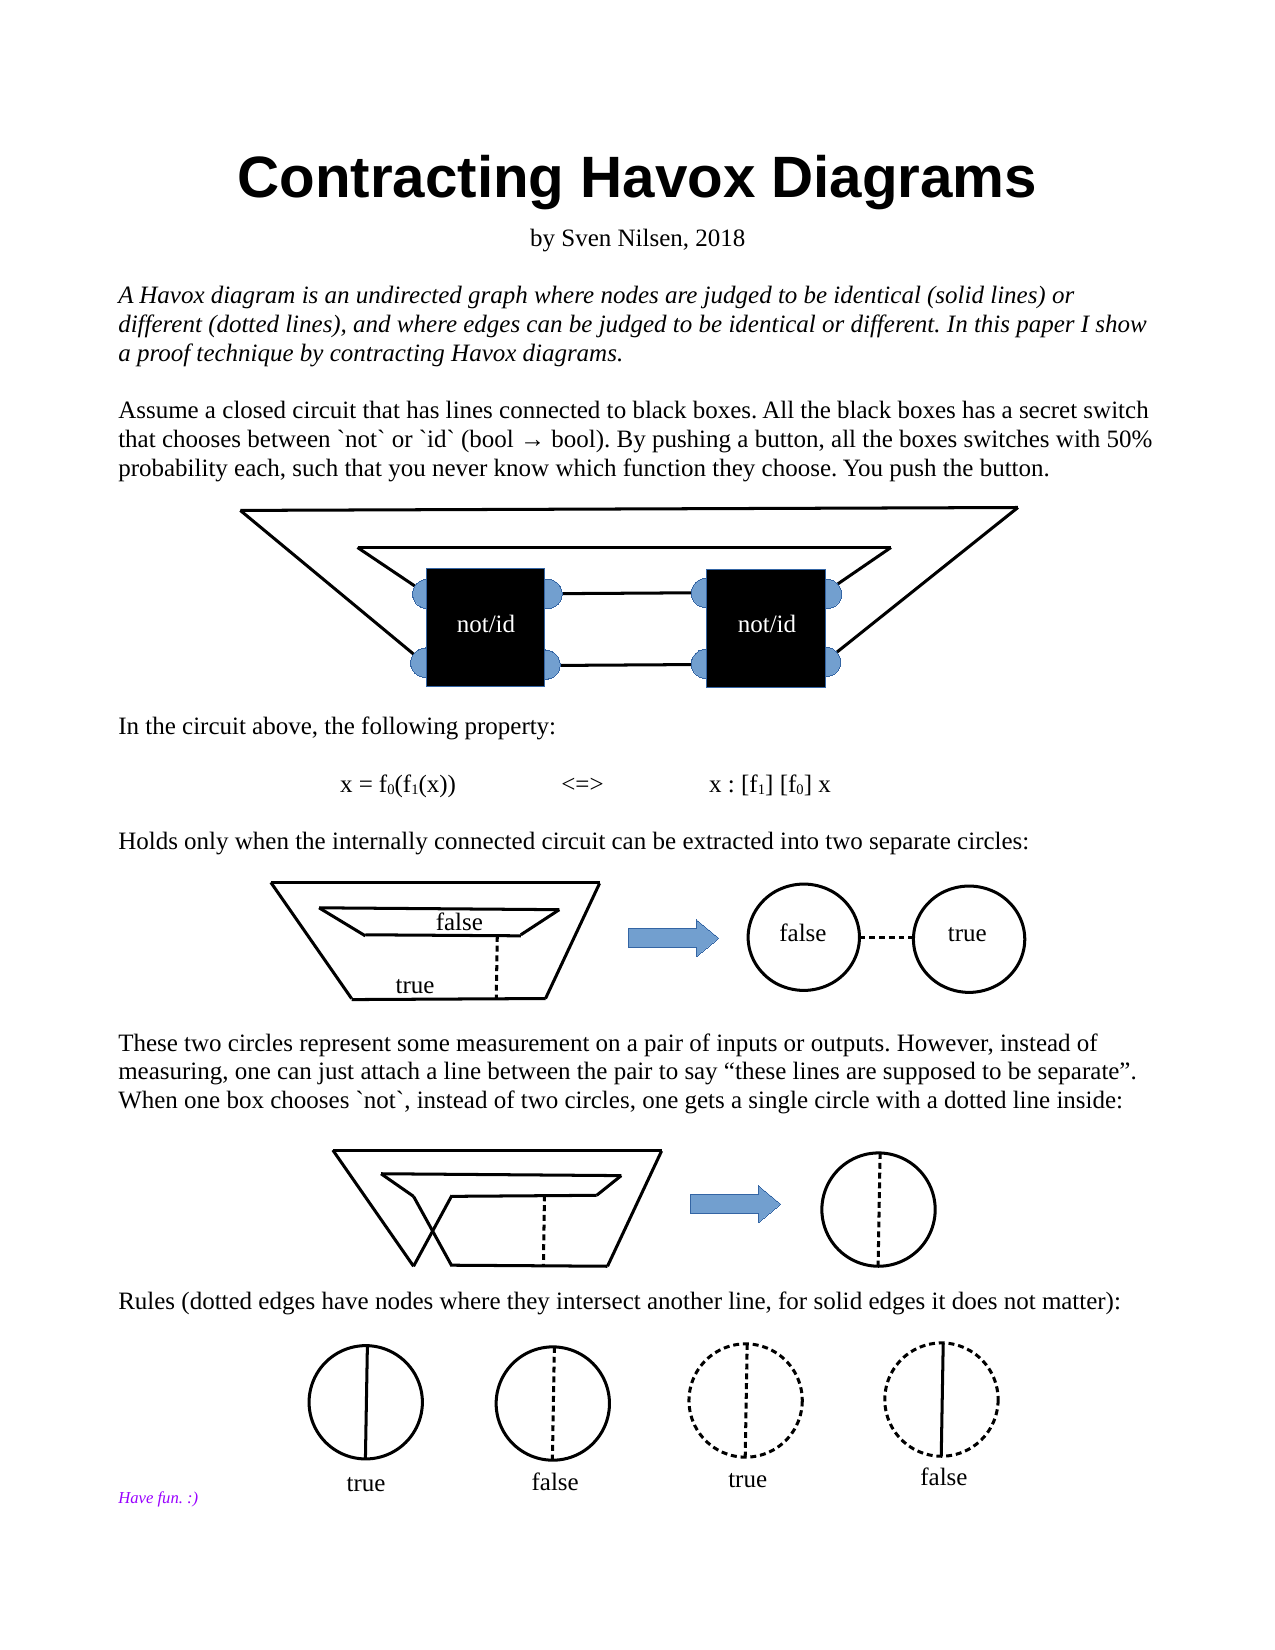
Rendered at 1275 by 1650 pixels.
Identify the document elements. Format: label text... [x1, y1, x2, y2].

text These two circles represent some measurement on a pair of inputs or outputs. However, instead of measuring, one can just attach a line between the pair to say “these lines are supposed to be separate”. When one box chooses `not`, instead of two circles, one gets a single circle with a dotted line inside: [118, 1028, 1157, 1114]
text by Sven Nilsen, 2018 [118, 223, 1157, 251]
text Assume a closed circuit that has lines connected to black boxes. All the black boxes has a secret switch that chooses between `not` or `id` (bool → bool). By pushing a button, all the boxes switches with 50% probability each, such that you never know which function they choose. You push the button. [118, 395, 1157, 481]
text Rules (dotted edges have nodes where they intersect another line, for solid edges it does not matter): [118, 1286, 1157, 1315]
text In the circuit above, the following property: [118, 711, 1157, 740]
text x = f0(f1(x)) <=> x : [f1] [f0] x [118, 769, 1157, 798]
text Holds only when the internally connected circuit can be extracted into two separate circles: [118, 826, 1157, 855]
text Have fun. :) [118, 1488, 1157, 1507]
title Contracting Havox Diagrams [118, 143, 1157, 210]
text A Havox diagram is an undirected graph where nodes are judged to be identical (solid lines) or different (dotted lines), and where edges can be judged to be identical or different. In this paper I show a proof technique by contracting Havox diagrams. [118, 280, 1157, 366]
